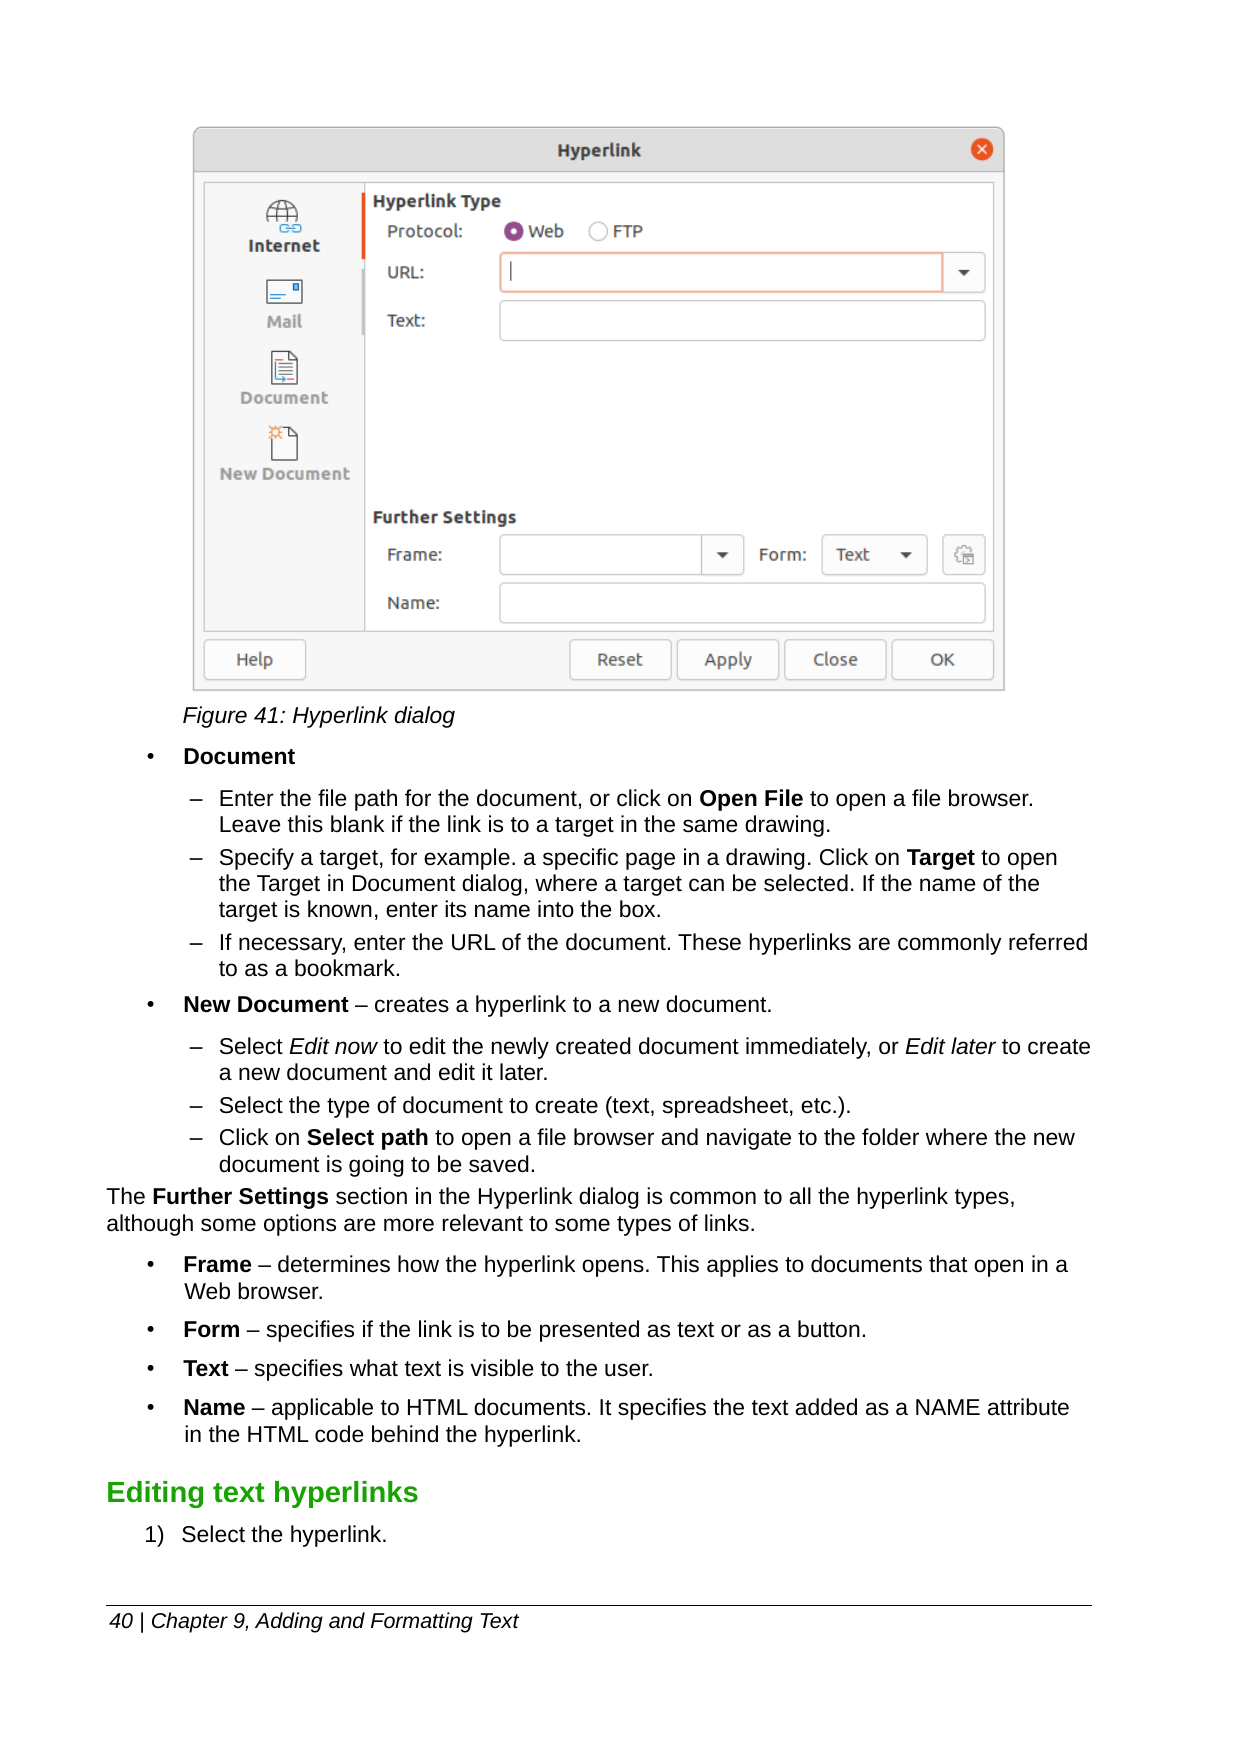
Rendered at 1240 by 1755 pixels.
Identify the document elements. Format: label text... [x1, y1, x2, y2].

list New Document – creates a hyperlink to a new document. [144, 988, 1092, 1020]
list Form – specifies if the link is to be presented as text or as a button. [144, 1313, 1092, 1343]
list Select Edit now to edit the newly created document immediately, or Edit later to create a new document and edit it later. [189, 1033, 1092, 1085]
list Specify a target, for example. a specific page in a drawing. Click on Target to open the Target in Document dialog, where a target can be selected. If the name of the target is known, enter its name into the box. [189, 844, 1092, 923]
list Frame – determines how the hyperlink opens. This applies to documents that open in a Web browser. [144, 1248, 1092, 1304]
list Text – specifies what text is visible to the user. [144, 1352, 1092, 1382]
list Enter the file path for the document, or click on Open File to open a file browser. Leave this blank if the link is to a target in the same drawing. [189, 785, 1092, 837]
list If necessary, enter the URL of the document. These hyperlinks are commonly referred to as a bookmark. [189, 929, 1092, 982]
list Click on Select path to open a file browser and navigate to the folder where the new document is going to be saved. [189, 1124, 1092, 1177]
list Document [144, 740, 1092, 772]
text Figure 41: Hyperlink dialog [182, 702, 1016, 728]
list Name – applicable to HTML documents. It specifies the text added as a NAME attribute in the HTML code behind the hyperlink. [144, 1391, 1092, 1450]
text The Further Settings section in the Hyperlink dialog is common to all the hyperlink types, although some options are more relevant to some types of links. [106, 1183, 1092, 1236]
list Select the type of document to create (text, spreadsheet, etc.). [189, 1092, 1092, 1118]
subtitle Editing text hyperlinks [106, 1475, 1092, 1508]
list Select the hyperlink. [164, 1521, 1092, 1547]
picture [182, 118, 1016, 702]
